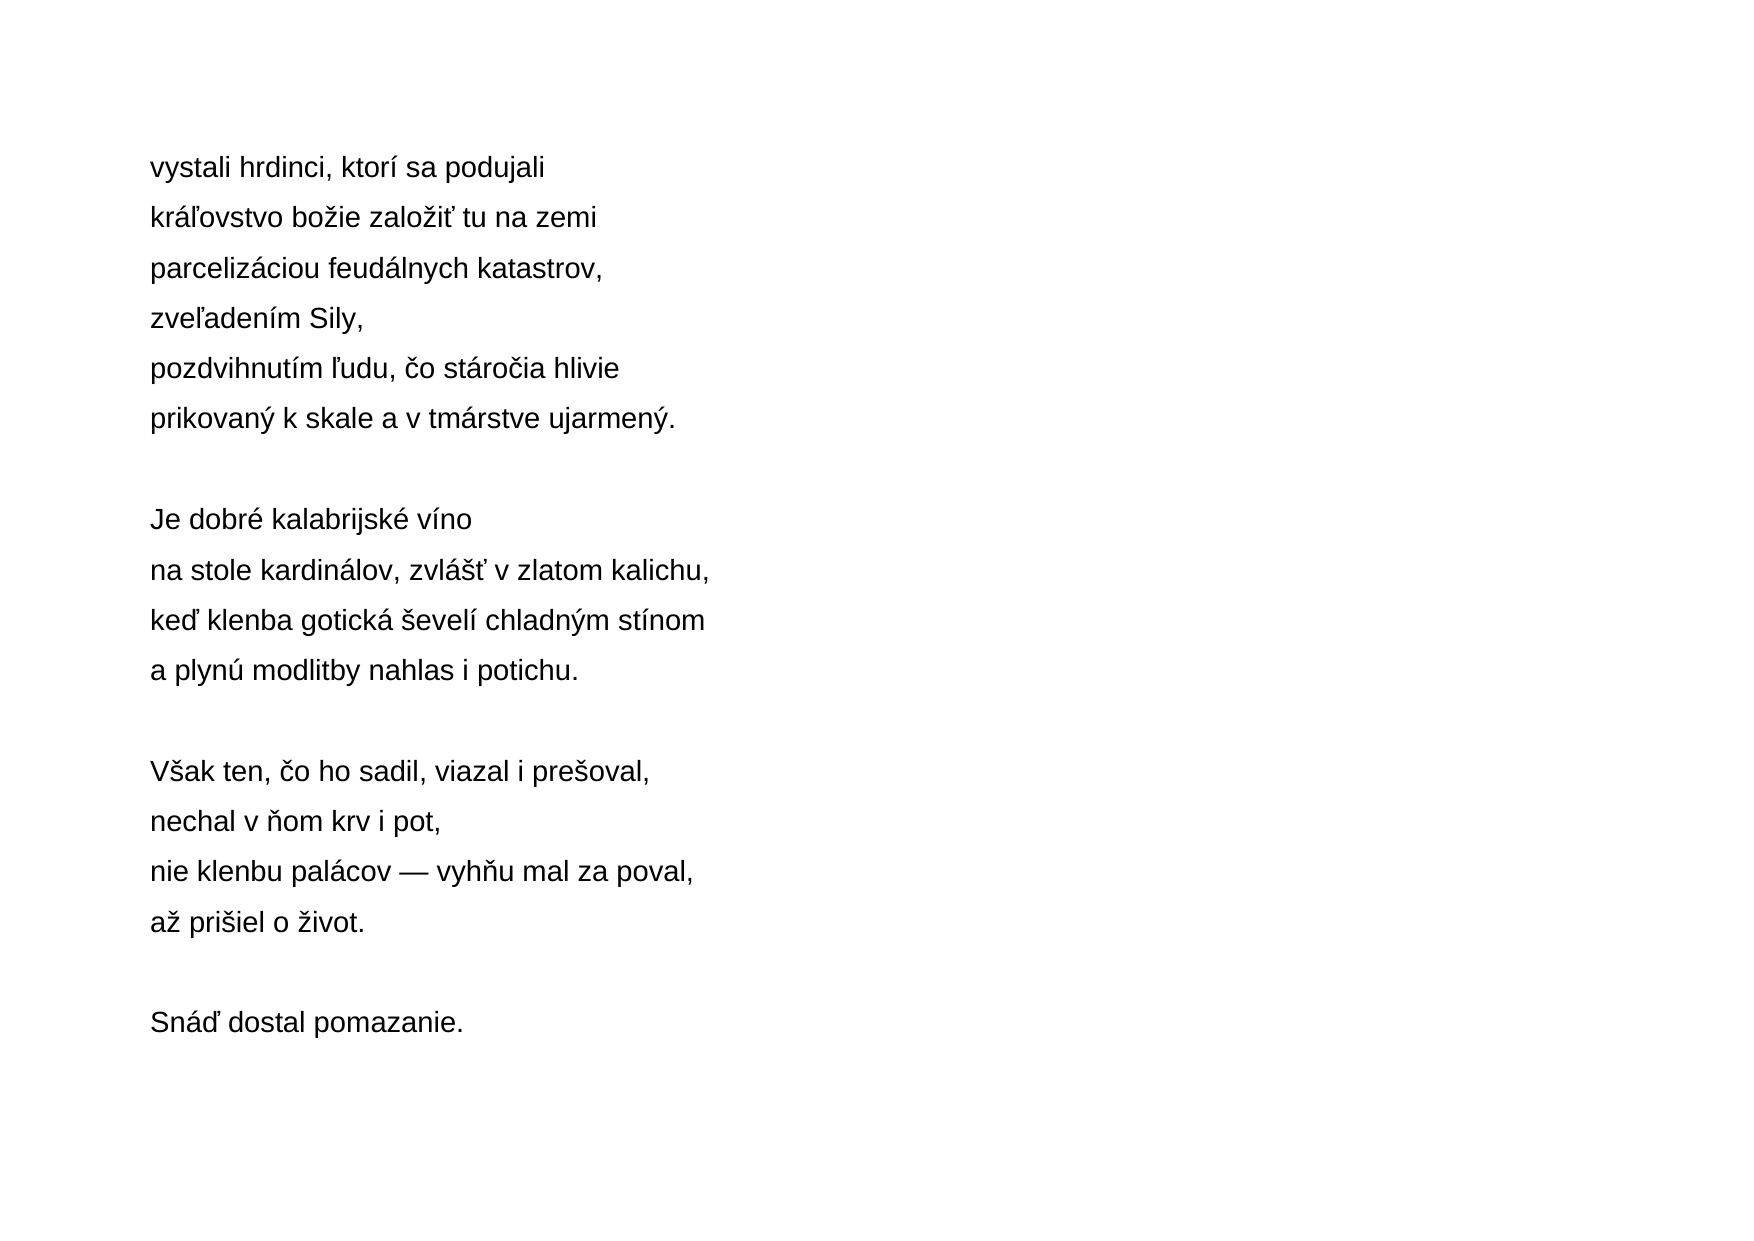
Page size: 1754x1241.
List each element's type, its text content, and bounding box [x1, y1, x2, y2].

text parcelizáciou feudálnych katastrov, [150, 251, 1243, 284]
text Snáď dostal pomazanie. [150, 1005, 1243, 1039]
text nechal v ňom krv i pot, [150, 804, 1243, 838]
text kráľovstvo božie založiť tu na zemi [150, 200, 1243, 234]
text na stole kardinálov, zvlášť v zlatom kalichu, [150, 552, 1243, 586]
text vystali hrdinci, ktorí sa podujali [150, 150, 1243, 183]
text zveľadením Sily, [150, 301, 1243, 334]
text Je dobré kalabrijské víno [150, 502, 1243, 536]
text až prišiel o život. [150, 905, 1243, 938]
text pozdvihnutím ľudu, čo stáročia hlivie [150, 351, 1243, 385]
text prikovaný k skale a v tmárstve ujarmený. [150, 402, 1243, 435]
text keď klenba gotická ševelí chladným stínom [150, 603, 1243, 636]
text nie klenbu palácov — vyhňu mal za poval, [150, 854, 1243, 888]
text Však ten, čo ho sadil, viazal i prešoval, [150, 754, 1243, 787]
text a plynú modlitby nahlas i potichu. [150, 653, 1243, 687]
